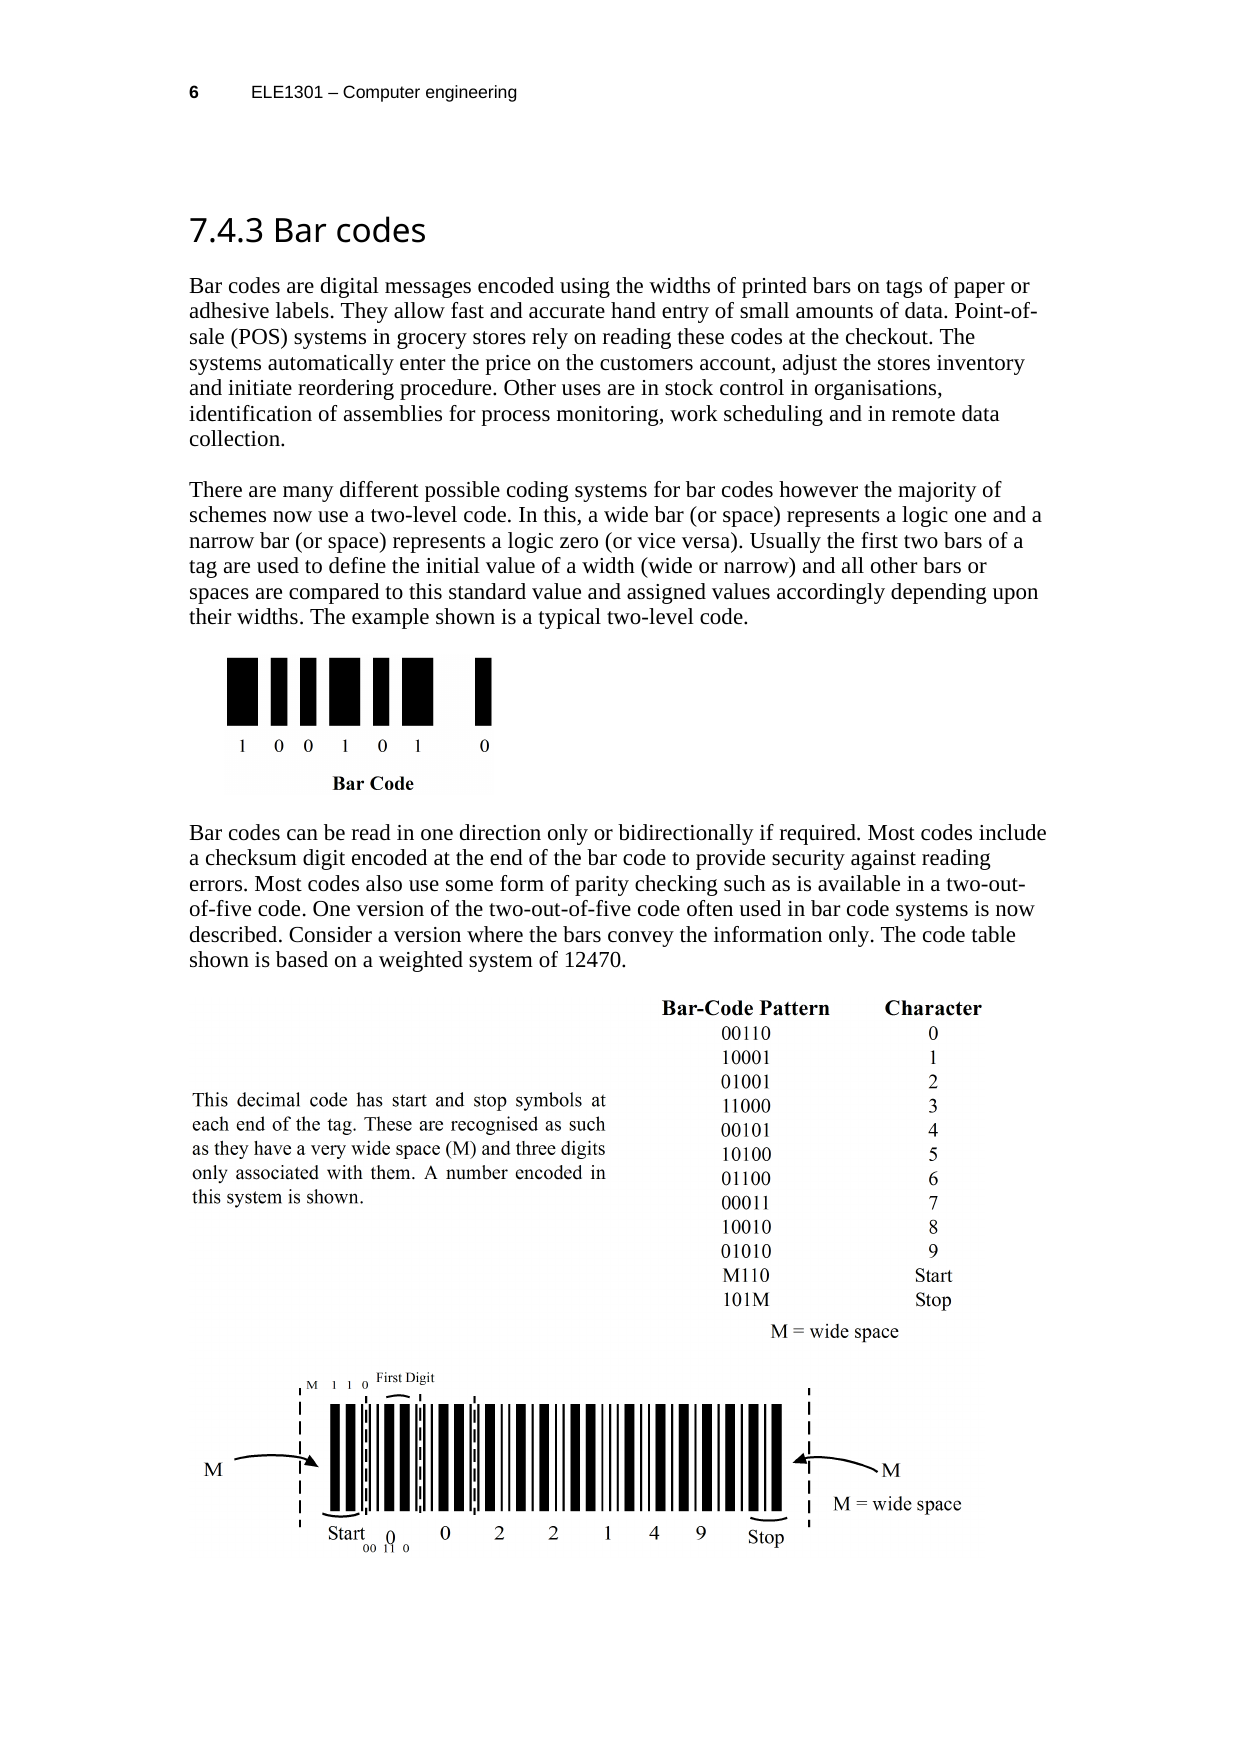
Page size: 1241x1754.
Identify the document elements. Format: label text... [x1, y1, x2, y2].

text Bar codes are digital messages encoded using the widths of printed bars on tags of paper or adhesive labels. They allow fast and accurate hand entry of small amounts of data. Point-of-sale (POS) systems in grocery stores rely on reading these codes at the checkout. The systems automatically enter the price on the customers account, adjust the stores inventory and initiate reordering procedure. Other uses are in stock control in organisations, identification of assemblies for process monitoring, work scheduling and in remote data collection. [189, 273, 1051, 451]
text Bar codes can be read in one direction only or bidirectionally if required. Most codes include a checksum digit encoded at the end of the bar code to provide security against reading errors. Most codes also use some form of parity checking such as is available in a two-out-of-five code. One version of the two-out-of-five code often used in bar code systems is now described. Consider a version where the bars convey the information only. The code table shown is based on a weighted system of 12470. [189, 819, 1051, 973]
subtitle Bar codes [189, 207, 1051, 252]
picture [224, 654, 494, 795]
picture [188, 997, 986, 1558]
text There are many different possible coding systems for bar codes however the majority of schemes now use a two-level code. In this, a wide bar (or space) represents a logic one and a narrow bar (or space) represents a logic zero (or vice versa). Usually the first two bars of a tag are used to define the initial value of a width (wide or narrow) and all other bars or spaces are compared to this standard value and assigned values accordingly depending upon their widths. The example shown is a typical two-level code. [189, 476, 1051, 629]
